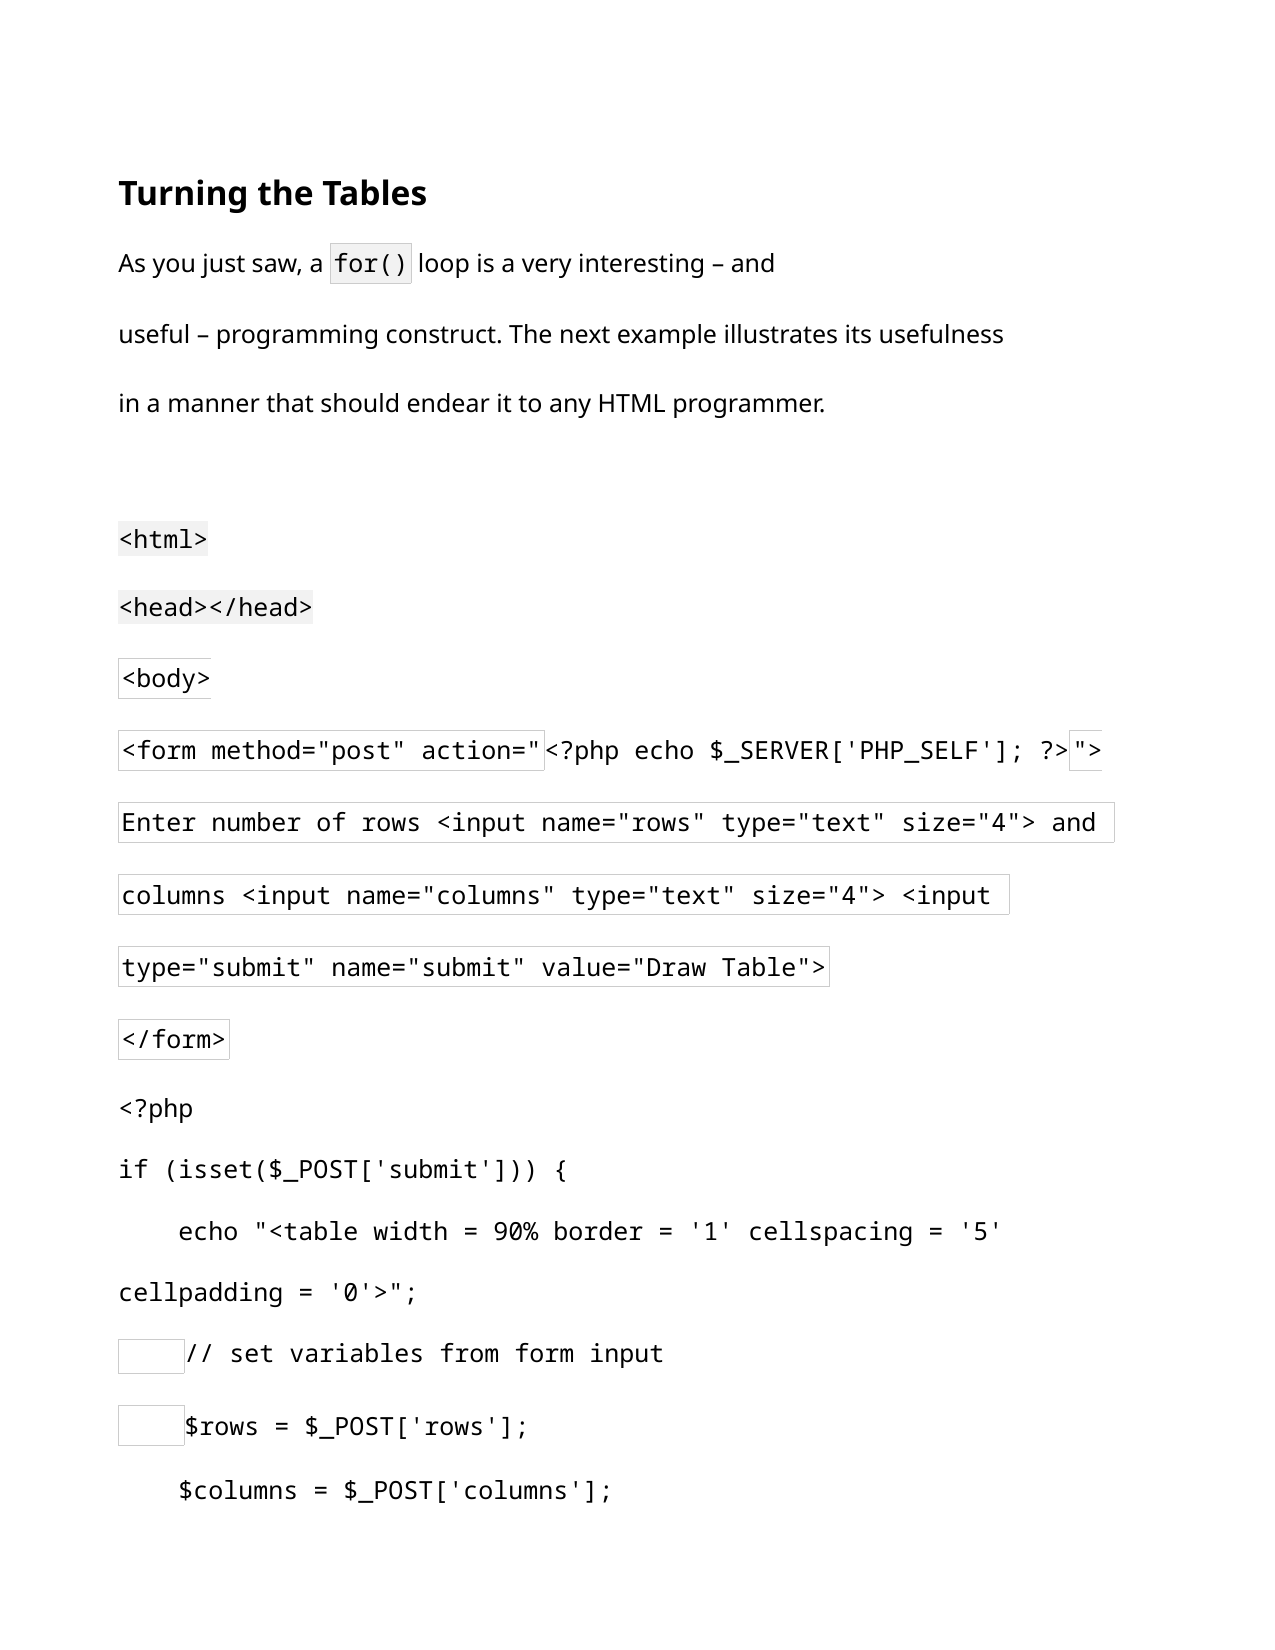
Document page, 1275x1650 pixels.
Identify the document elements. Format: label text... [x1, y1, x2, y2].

text As you just saw, a for() loop is a very interesting – and useful – programming construct. The next example illustrates its usefulness in a manner that should endear it to any HTML programmer. [118, 243, 1157, 419]
text <html> <head></head> [118, 453, 1157, 624]
subtitle Turning the Tables [118, 170, 1157, 216]
text <body> <form method="post" action="<?php echo $_SERVER['PHP_SELF']; ?>"> Enter number of rows <input name="rows" type="text" size="4"> and columns <input name="columns" type="text" size="4"> <input type="submit" name="submit" value="Draw Table"> [118, 658, 1157, 987]
text <?php [118, 1091, 1157, 1125]
text [230, 1019, 1157, 1059]
text // set variables from form input $rows = $_POST['rows']; $columns = $_POST['columns']; [118, 1336, 1157, 1507]
text </form> [119, 1020, 229, 1059]
text if (isset($_POST['submit'])) { echo "<table width = 90% border = '1' cellspacing = '5' cellpadding = '0'>"; [118, 1152, 1157, 1309]
